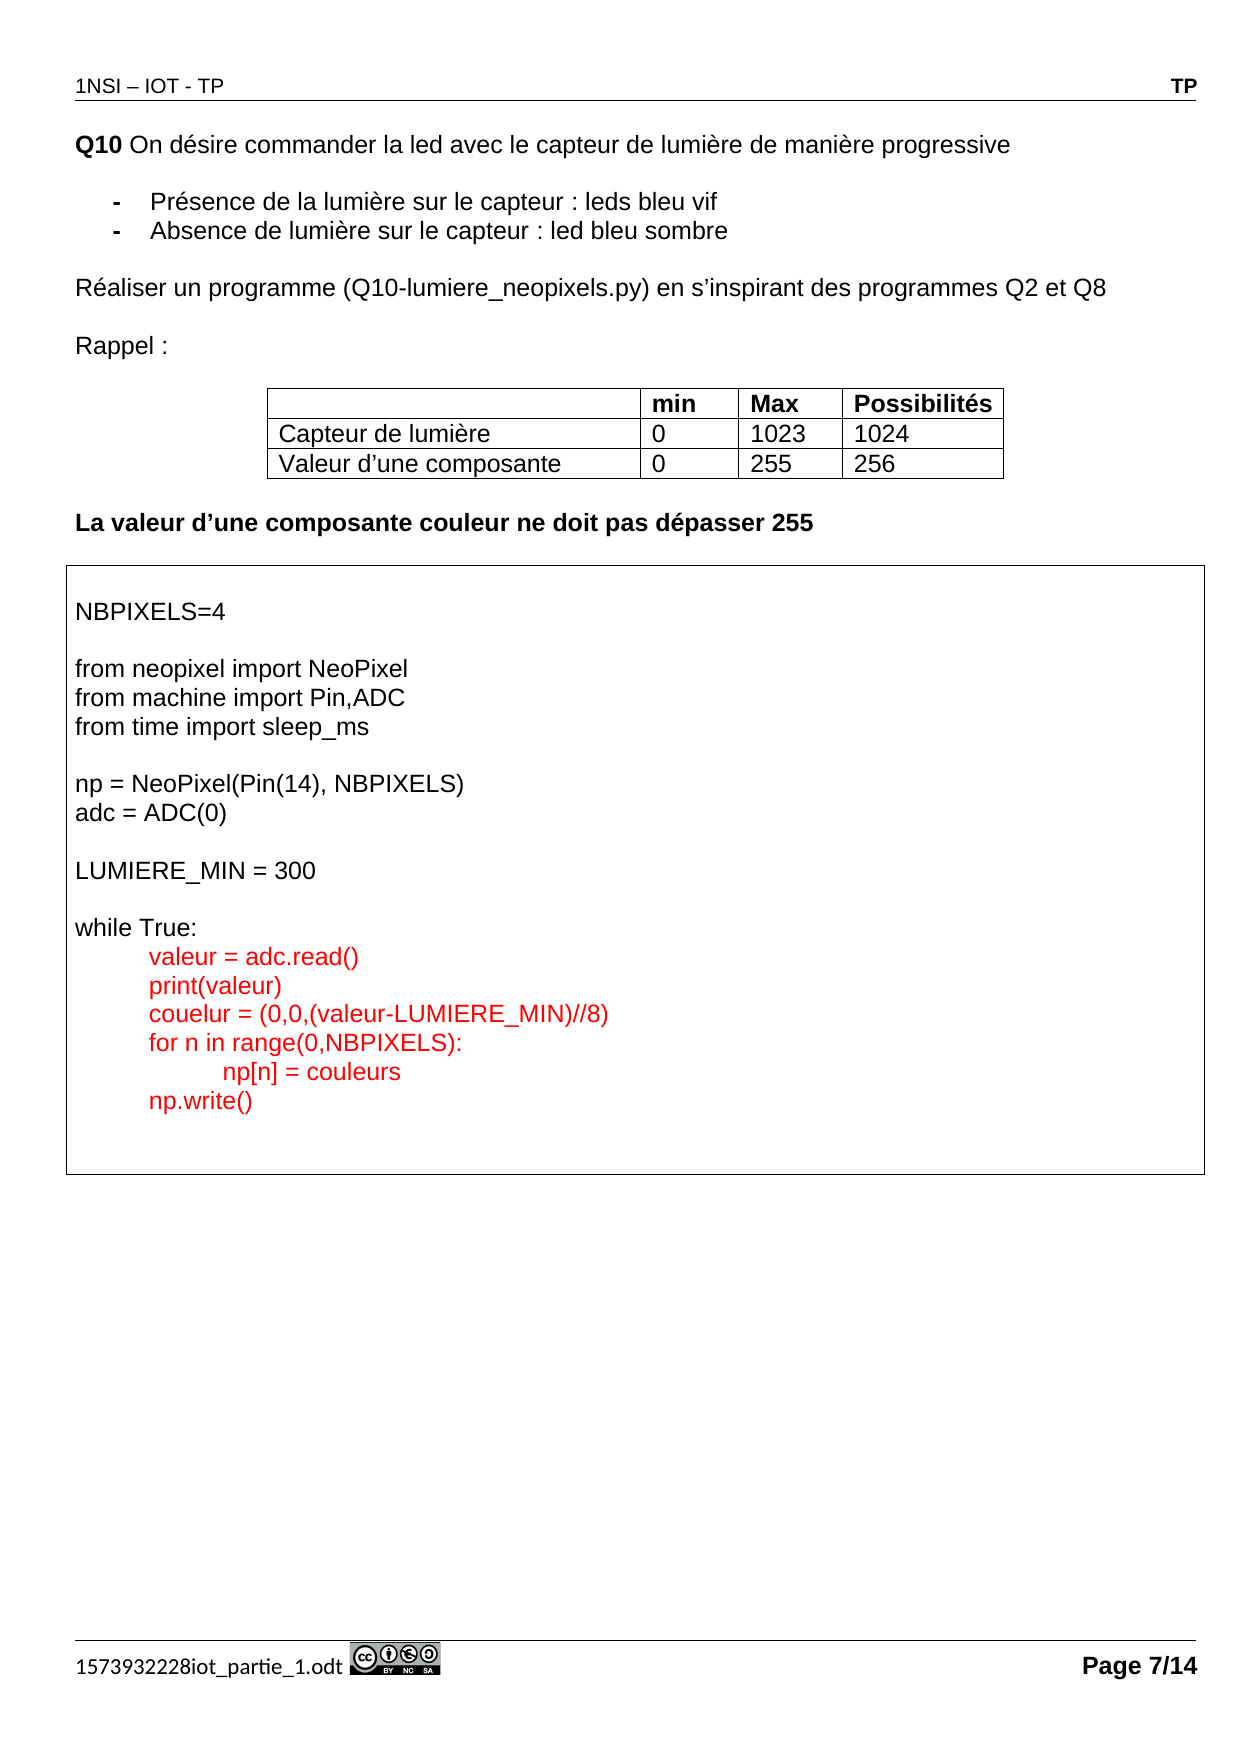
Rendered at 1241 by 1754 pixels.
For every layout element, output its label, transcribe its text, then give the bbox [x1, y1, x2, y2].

text np.write() [75, 1086, 1196, 1114]
text from machine import Pin,ADC [75, 683, 1196, 712]
table_cell 1023 [739, 419, 842, 448]
picture [349, 1642, 441, 1675]
text adc = ADC(0) [75, 798, 1196, 827]
text while True: [75, 913, 1196, 942]
text np[n] = couleurs [75, 1057, 1196, 1086]
table_cell 255 [739, 449, 842, 478]
table_cell 0 [641, 419, 738, 448]
table_cell Valeur d’une composante [268, 449, 640, 478]
text from time import sleep_ms [75, 712, 1196, 741]
table_cell 256 [843, 449, 1003, 478]
text from neopixel import NeoPixel [75, 654, 1196, 683]
text valeur = adc.read() [75, 942, 1196, 971]
text np = NeoPixel(Pin(14), NBPIXELS) [75, 769, 1196, 798]
text couelur = (0,0,(valeur-LUMIERE_MIN)//8) [75, 999, 1196, 1028]
list Absence de lumière sur le capteur : led bleu sombre [112, 216, 1196, 244]
table_header min [641, 389, 738, 418]
text Réaliser un programme (Q10-lumiere_neopixels.py) en s’inspirant des programmes Q2 et Q8 [75, 273, 1196, 302]
list Présence de la lumière sur le capteur : leds bleu vif [112, 187, 1196, 216]
text print(valeur) [75, 971, 1196, 999]
table_header [268, 389, 640, 418]
table_header Max [739, 389, 842, 418]
table_header Possibilités [843, 389, 1003, 418]
text LUMIERE_MIN = 300 [75, 856, 1196, 884]
text La valeur d’une composante couleur ne doit pas dépasser 255 [75, 507, 1196, 536]
text Q10 On désire commander la led avec le capteur de lumière de manière progressive [75, 129, 1196, 158]
table_cell Capteur de lumière [268, 419, 640, 448]
text NBPIXELS=4 [75, 597, 1196, 626]
text Rappel : [75, 331, 1196, 359]
text for n in range(0,NBPIXELS): [75, 1028, 1196, 1057]
table_cell 1024 [843, 419, 1003, 448]
table_cell 0 [641, 449, 738, 478]
